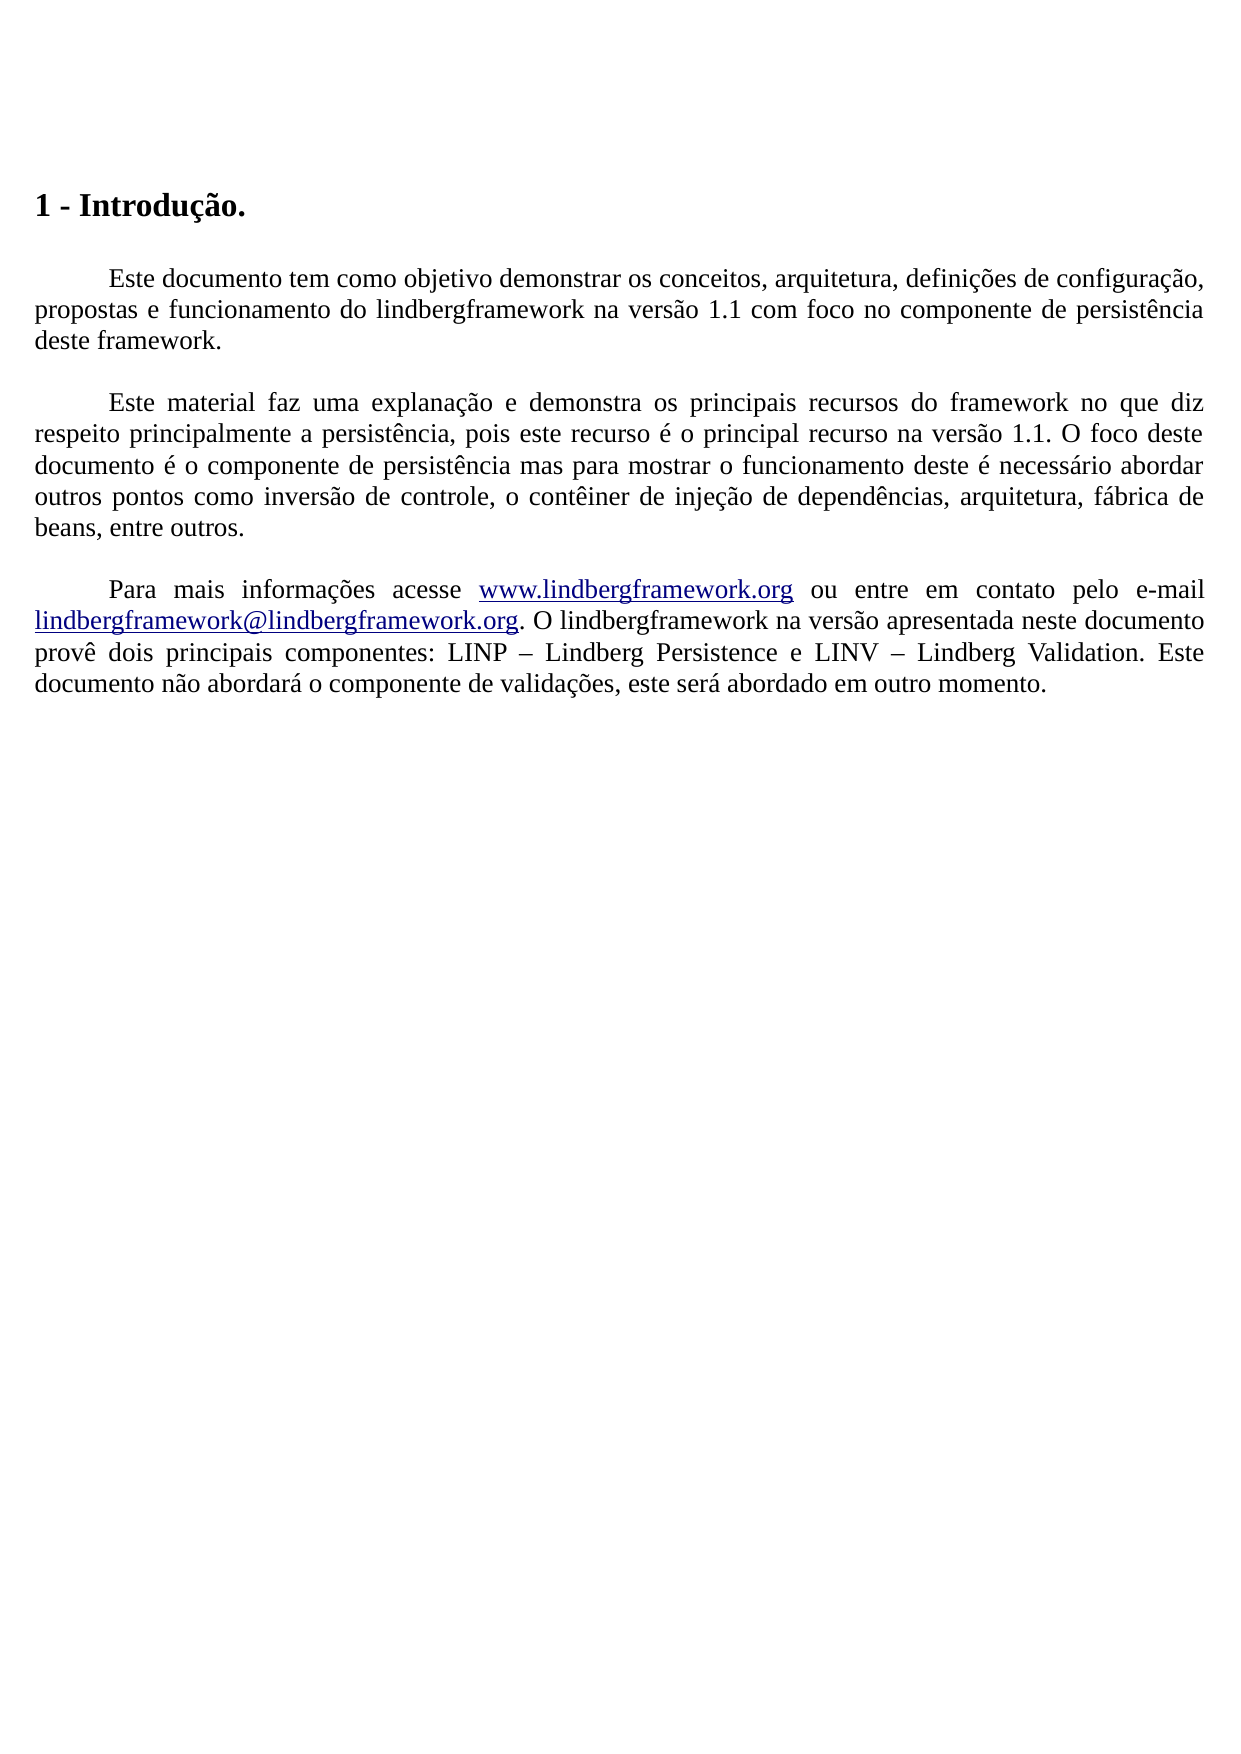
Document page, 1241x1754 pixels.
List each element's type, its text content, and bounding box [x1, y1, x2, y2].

text Este material faz uma explanação e demonstra os principais recursos do framework no que diz respeito principalmente a persistência, pois este recurso é o principal recurso na versão 1.1. O foco deste documento é o componente de persistência mas para mostrar o funcionamento deste é necessário abordar outros pontos como inversão de controle, o contêiner de injeção de dependências, arquitetura, fábrica de beans, entre outros. [34, 386, 1206, 542]
text Este documento tem como objetivo demonstrar os conceitos, arquitetura, definições de configuração, propostas e funcionamento do lindbergframework na versão 1.1 com foco no componente de persistência deste framework. [34, 262, 1206, 355]
text 1 - Introdução. [34, 185, 1206, 223]
text Para mais informações acesse www.lindbergframework.org ou entre em contato pelo e-mail lindbergframework@lindbergframework.org. O lindbergframework na versão apresentada neste documento provê dois principais componentes: LINP – Lindberg Persistence e LINV – Lindberg Validation. Este documento não abordará o componente de validações, este será abordado em outro momento. [34, 573, 1206, 698]
